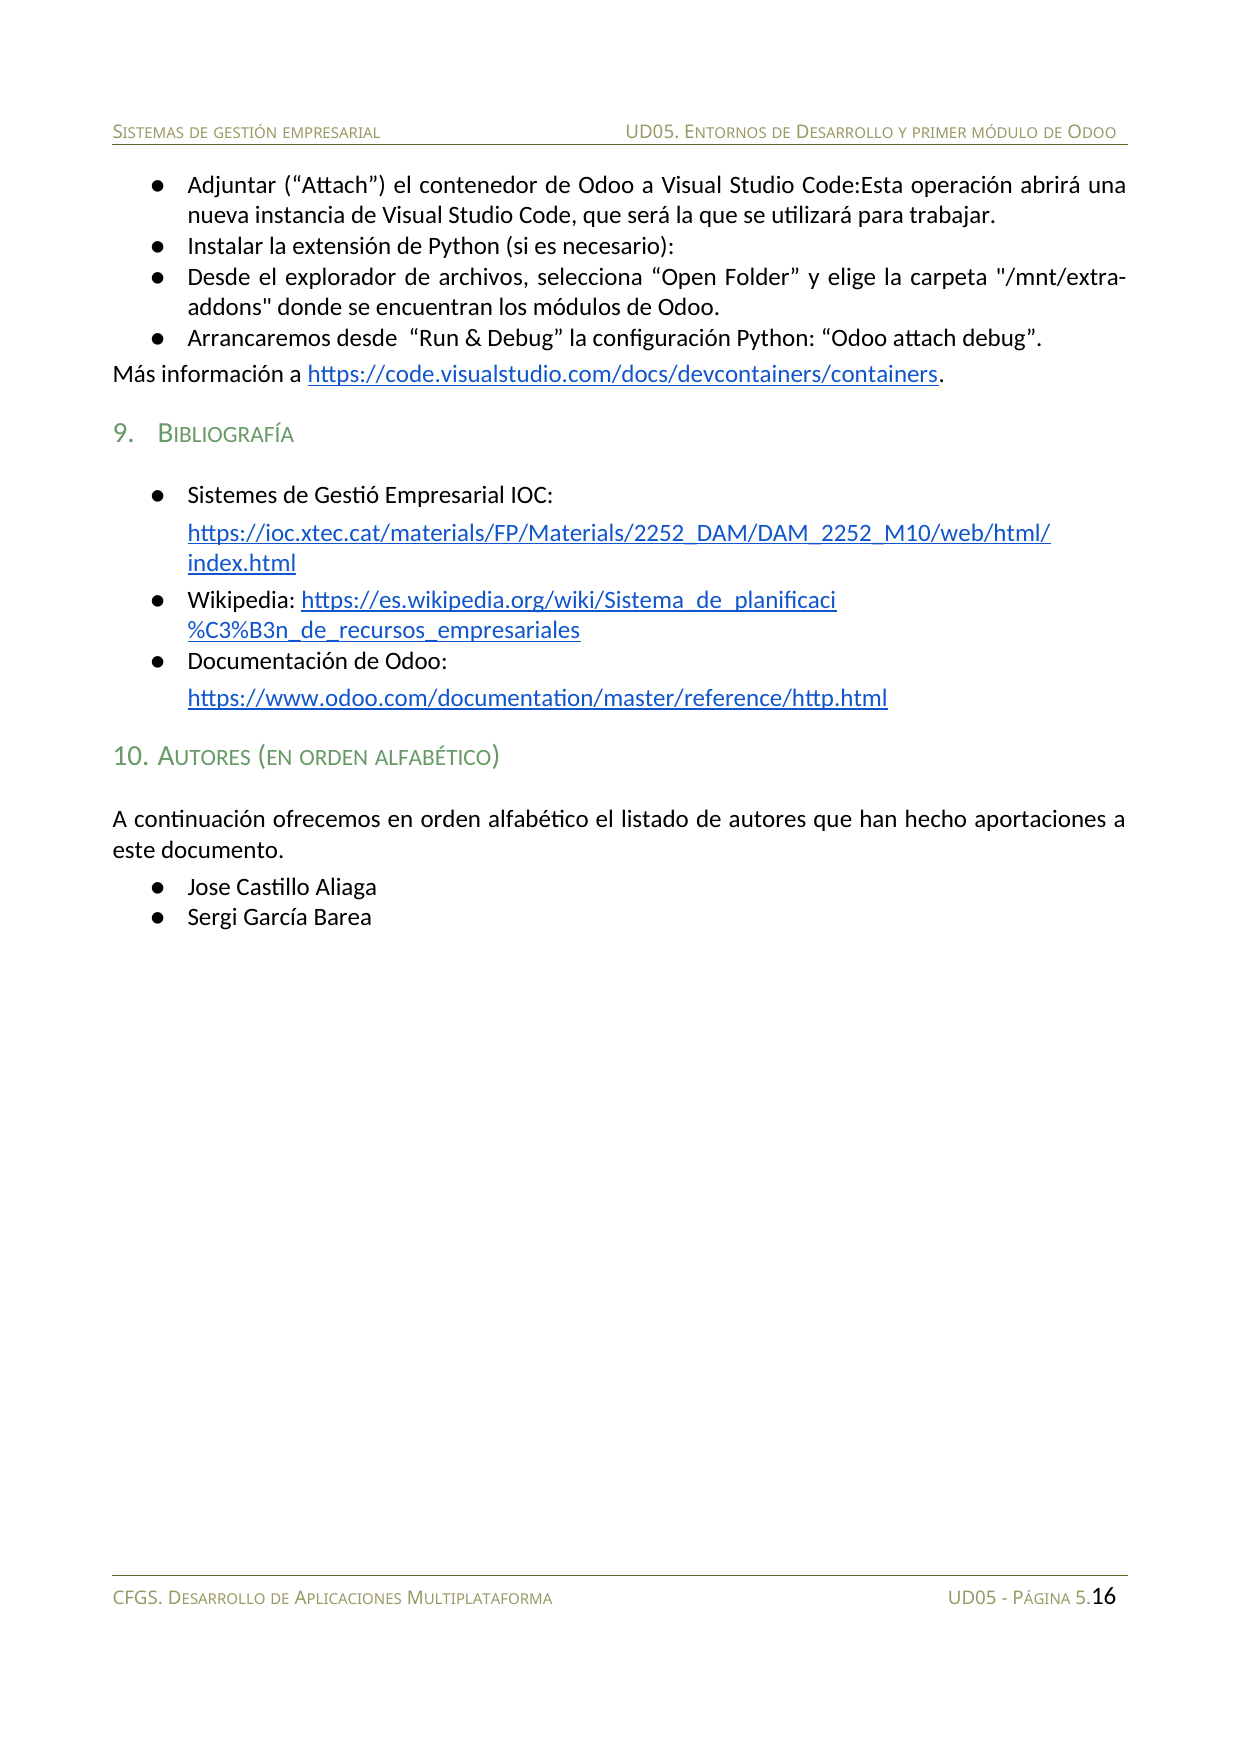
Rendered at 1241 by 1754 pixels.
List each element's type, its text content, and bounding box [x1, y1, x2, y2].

subtitle Bibliografía [112, 414, 1128, 449]
list Sergi García Barea [150, 901, 1128, 932]
list Arrancaremos desde “Run & Debug” la configuración Python: “Odoo attach debug”. [150, 322, 1128, 352]
list Desde el explorador de archivos, selecciona “Open Folder” y elige la carpeta "/mnt/extra-addons" donde se encuentran los módulos de Odoo. [150, 261, 1128, 322]
text https://www.odoo.com/documentation/master/reference/http.html [187, 682, 1128, 713]
subtitle Autores (en orden alfabético) [112, 737, 1128, 773]
text A continuación ofrecemos en orden alfabético el listado de autores que han hecho aportaciones a este documento. [112, 803, 1128, 864]
list Sistemes de Gestió Empresarial IOC: [150, 480, 1128, 510]
list Wikipedia: https://es.wikipedia.org/wiki/Sistema_de_planificaci%C3%B3n_de_recursos_empresariales [150, 584, 1128, 645]
text Más información a https://code.visualstudio.com/docs/devcontainers/containers. [112, 359, 1128, 389]
list Documentación de Odoo: [150, 645, 1128, 676]
list Adjuntar (“Attach”) el contenedor de Odoo a Visual Studio Code:Esta operación abrirá una nueva instancia de Visual Studio Code, que será la que se utilizará para trabajar. [150, 169, 1128, 230]
list Jose Castillo Aliaga [150, 871, 1128, 901]
list Instalar la extensión de Python (si es necesario): [150, 230, 1128, 261]
text https://ioc.xtec.cat/materials/FP/Materials/2252_DAM/DAM_2252_M10/web/html/index.html [187, 517, 1128, 578]
